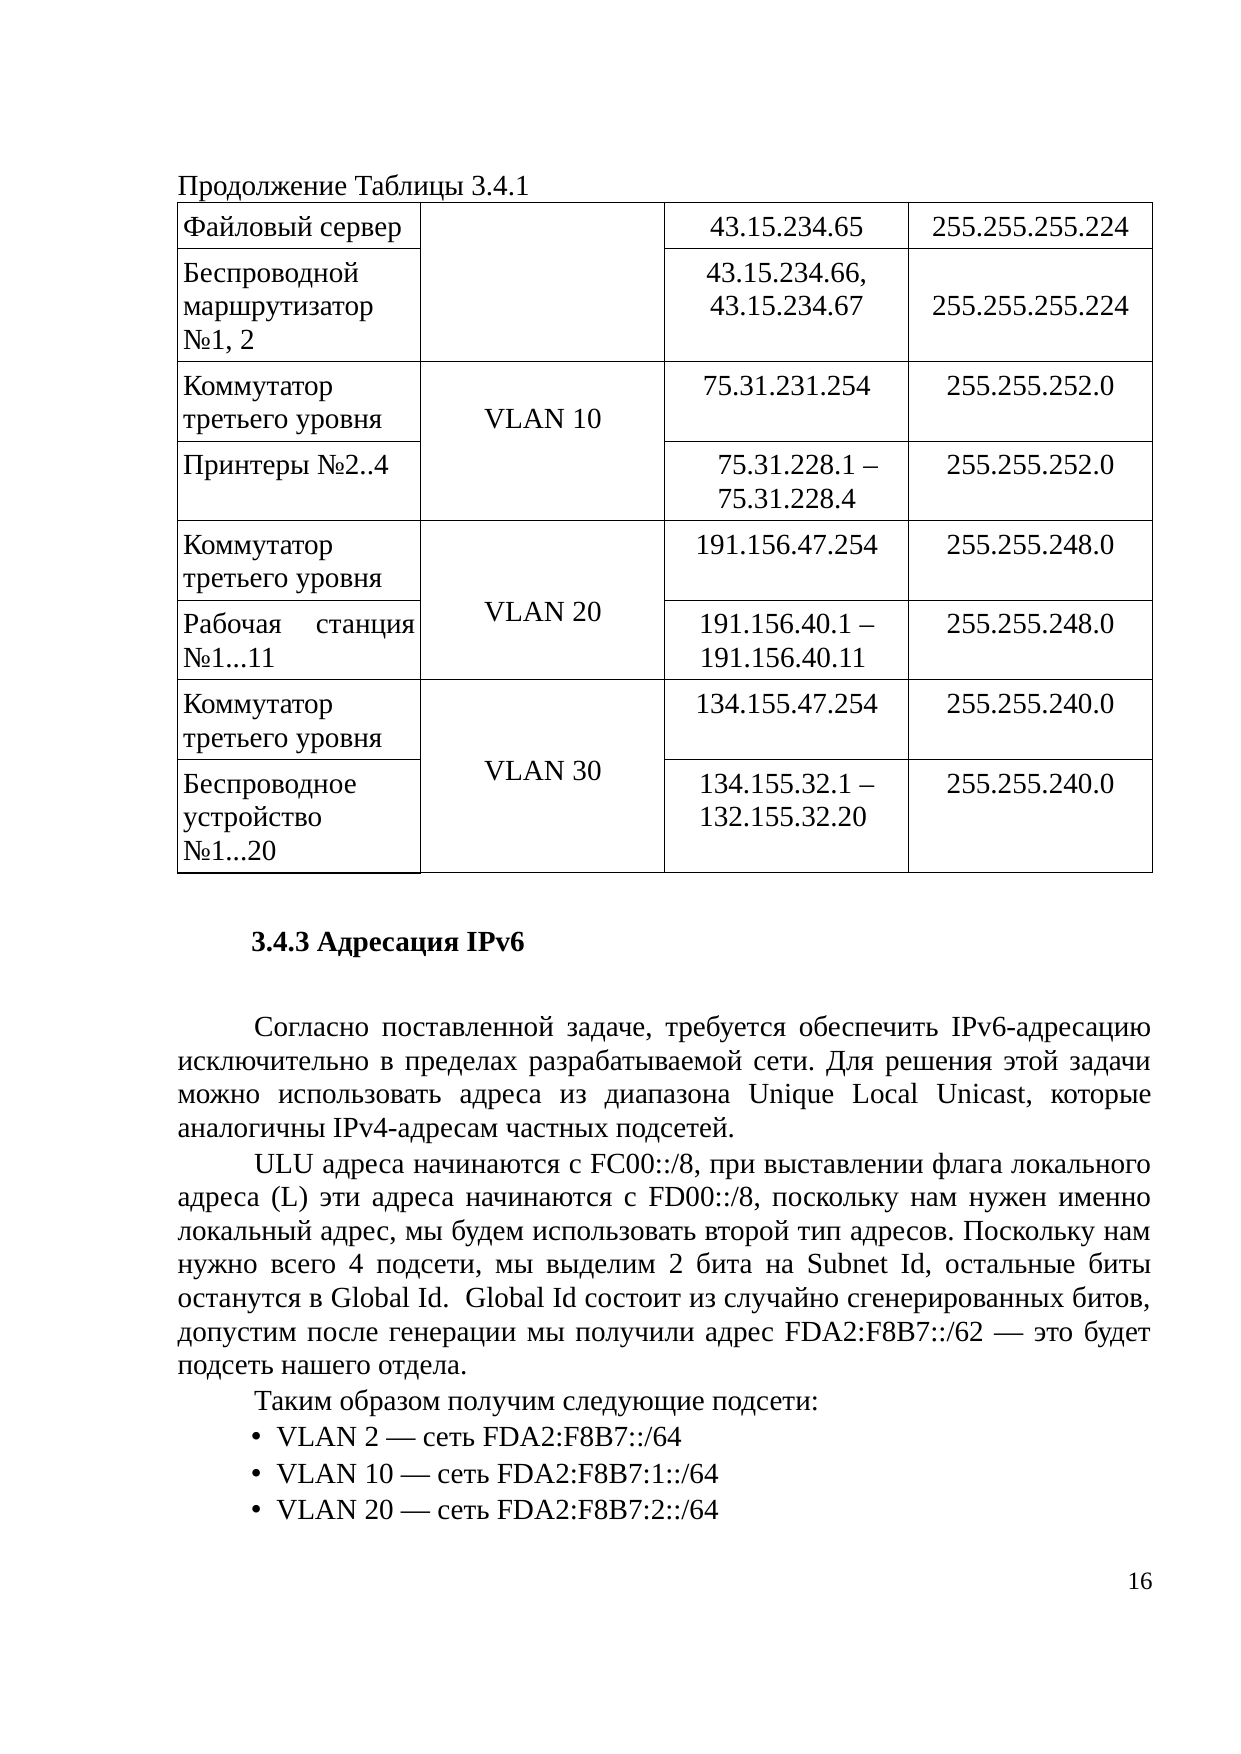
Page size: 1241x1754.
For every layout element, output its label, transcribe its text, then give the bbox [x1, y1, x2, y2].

table_header 43.15.234.65 [665, 203, 908, 248]
table_cell 134.155.47.254 [665, 680, 908, 759]
list VLAN 10 — сеть FDA2:F8B7:1::/64 [177, 1456, 1152, 1489]
table_cell 255.255.248.0 [909, 601, 1152, 679]
table_cell 191.156.40.1 – 191.156.40.11 [665, 601, 908, 679]
table_cell Принтеры №2..4 [178, 442, 420, 520]
table_cell Коммутатор третьего уровня [178, 680, 420, 759]
table_cell Коммутатор третьего уровня [178, 362, 420, 441]
table_cell 255.255.240.0 [909, 760, 1152, 872]
table_cell Рабочая станция №1...11 [178, 601, 420, 679]
table_cell 255.255.255.224 [909, 249, 1152, 361]
table_cell 255.255.248.0 [909, 521, 1152, 600]
table_cell VLAN 30 [421, 680, 664, 872]
table_cell 255.255.252.0 [909, 442, 1152, 520]
text Согласно поставленной задаче, требуется обеспечить IPv6-адресацию исключительно в пределах разрабатываемой сети. Для решения этой задачи можно использовать адреса из диапазона Unique Local Unicast, которые аналогичны IPv4-адресам частных подсетей. [177, 1009, 1152, 1143]
text ULU адреса начинаются с FC00::/8, при выставлении флага локального адреса (L) эти адреса начинаются с FD00::/8, поскольку нам нужен именно локальный адрес, мы будем использовать второй тип адресов. Поскольку нам нужно всего 4 подсети, мы выделим 2 бита на Subnet Id, остальные биты останутся в Global Id. Global Id состоит из случайно сгенерированных битов, допустим после генерации мы получили адрес FDA2:F8B7::/62 — это будет подсеть нашего отдела. [177, 1146, 1152, 1381]
table_header [421, 203, 664, 361]
table_cell 75.31.228.1 – 75.31.228.4 [665, 442, 908, 520]
table_cell 134.155.32.1 – 132.155.32.20 [665, 760, 908, 872]
table_cell Беспроводное устройство №1...20 [178, 760, 420, 872]
text Продолжение Таблицы 3.4.1 [177, 168, 1152, 202]
table_header Файловый сервер [178, 203, 420, 248]
list VLAN 20 — сеть FDA2:F8B7:2::/64 [177, 1492, 1152, 1526]
table_cell 191.156.47.254 [665, 521, 908, 600]
table_cell Беспроводной маршрутизатор №1, 2 [178, 249, 420, 361]
table_cell VLAN 10 [421, 362, 664, 520]
table_cell 43.15.234.66, 43.15.234.67 [665, 249, 908, 361]
table_cell 75.31.231.254 [665, 362, 908, 441]
subtitle 3.4.3 Адресация IPv6 [177, 924, 1152, 958]
table_cell VLAN 20 [421, 521, 664, 679]
table_cell Коммутатор третьего уровня [178, 521, 420, 600]
text Таким образом получим следующие подсети: [177, 1383, 1152, 1417]
table_cell 255.255.240.0 [909, 680, 1152, 759]
table_cell 255.255.252.0 [909, 362, 1152, 441]
list VLAN 2 — сеть FDA2:F8B7::/64 [177, 1419, 1152, 1453]
table_header 255.255.255.224 [909, 203, 1152, 248]
